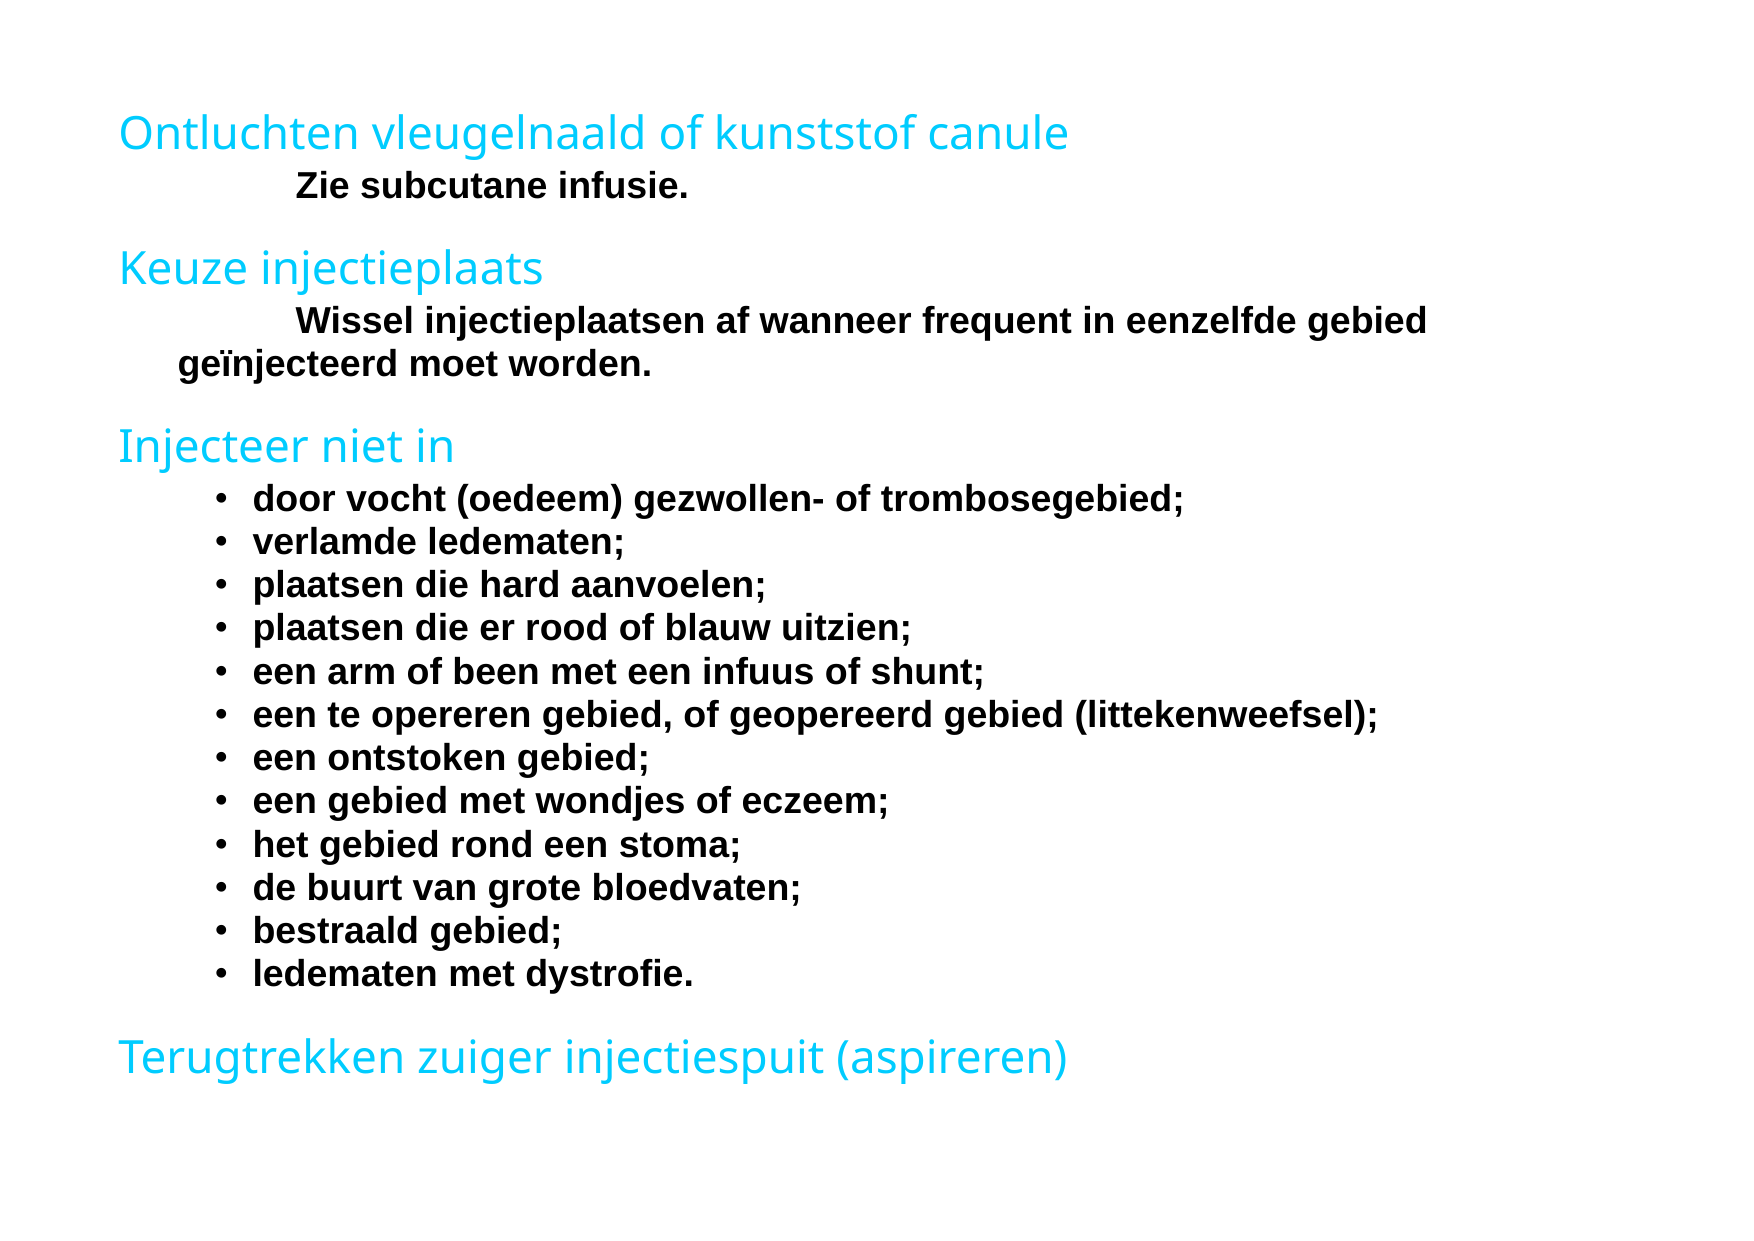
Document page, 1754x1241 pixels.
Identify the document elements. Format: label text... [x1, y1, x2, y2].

subtitle plaatsen die hard aanvoelen; [215, 562, 1636, 606]
subtitle Ontluchten vleugelnaald of kunststof canule [118, 100, 1636, 163]
subtitle verlamde ledematen; [215, 519, 1636, 562]
subtitle Terugtrekken zuiger injectiespuit (aspireren) [118, 1024, 1636, 1087]
subtitle een te opereren gebied, of geopereerd gebied (littekenweefsel); [215, 692, 1636, 735]
subtitle bestraald gebied; [215, 908, 1636, 951]
subtitle een arm of been met een infuus of shunt; [215, 649, 1636, 692]
subtitle een ontstoken gebied; [215, 735, 1636, 778]
subtitle door vocht (oedeem) gezwollen- of trombosegebied; [215, 476, 1636, 519]
subtitle Zie subcutane infusie. [177, 163, 1636, 206]
subtitle een gebied met wondjes of eczeem; [215, 778, 1636, 822]
subtitle Wissel injectieplaatsen af wanneer frequent in eenzelfde gebied geïnjecteerd moet worden. [177, 298, 1636, 384]
subtitle Keuze injectieplaats [118, 235, 1636, 298]
subtitle de buurt van grote bloedvaten; [215, 865, 1636, 908]
subtitle plaatsen die er rood of blauw uitzien; [215, 606, 1636, 649]
subtitle ledematen met dystrofie. [215, 951, 1636, 995]
subtitle Injecteer niet in [118, 413, 1636, 476]
subtitle het gebied rond een stoma; [215, 822, 1636, 865]
